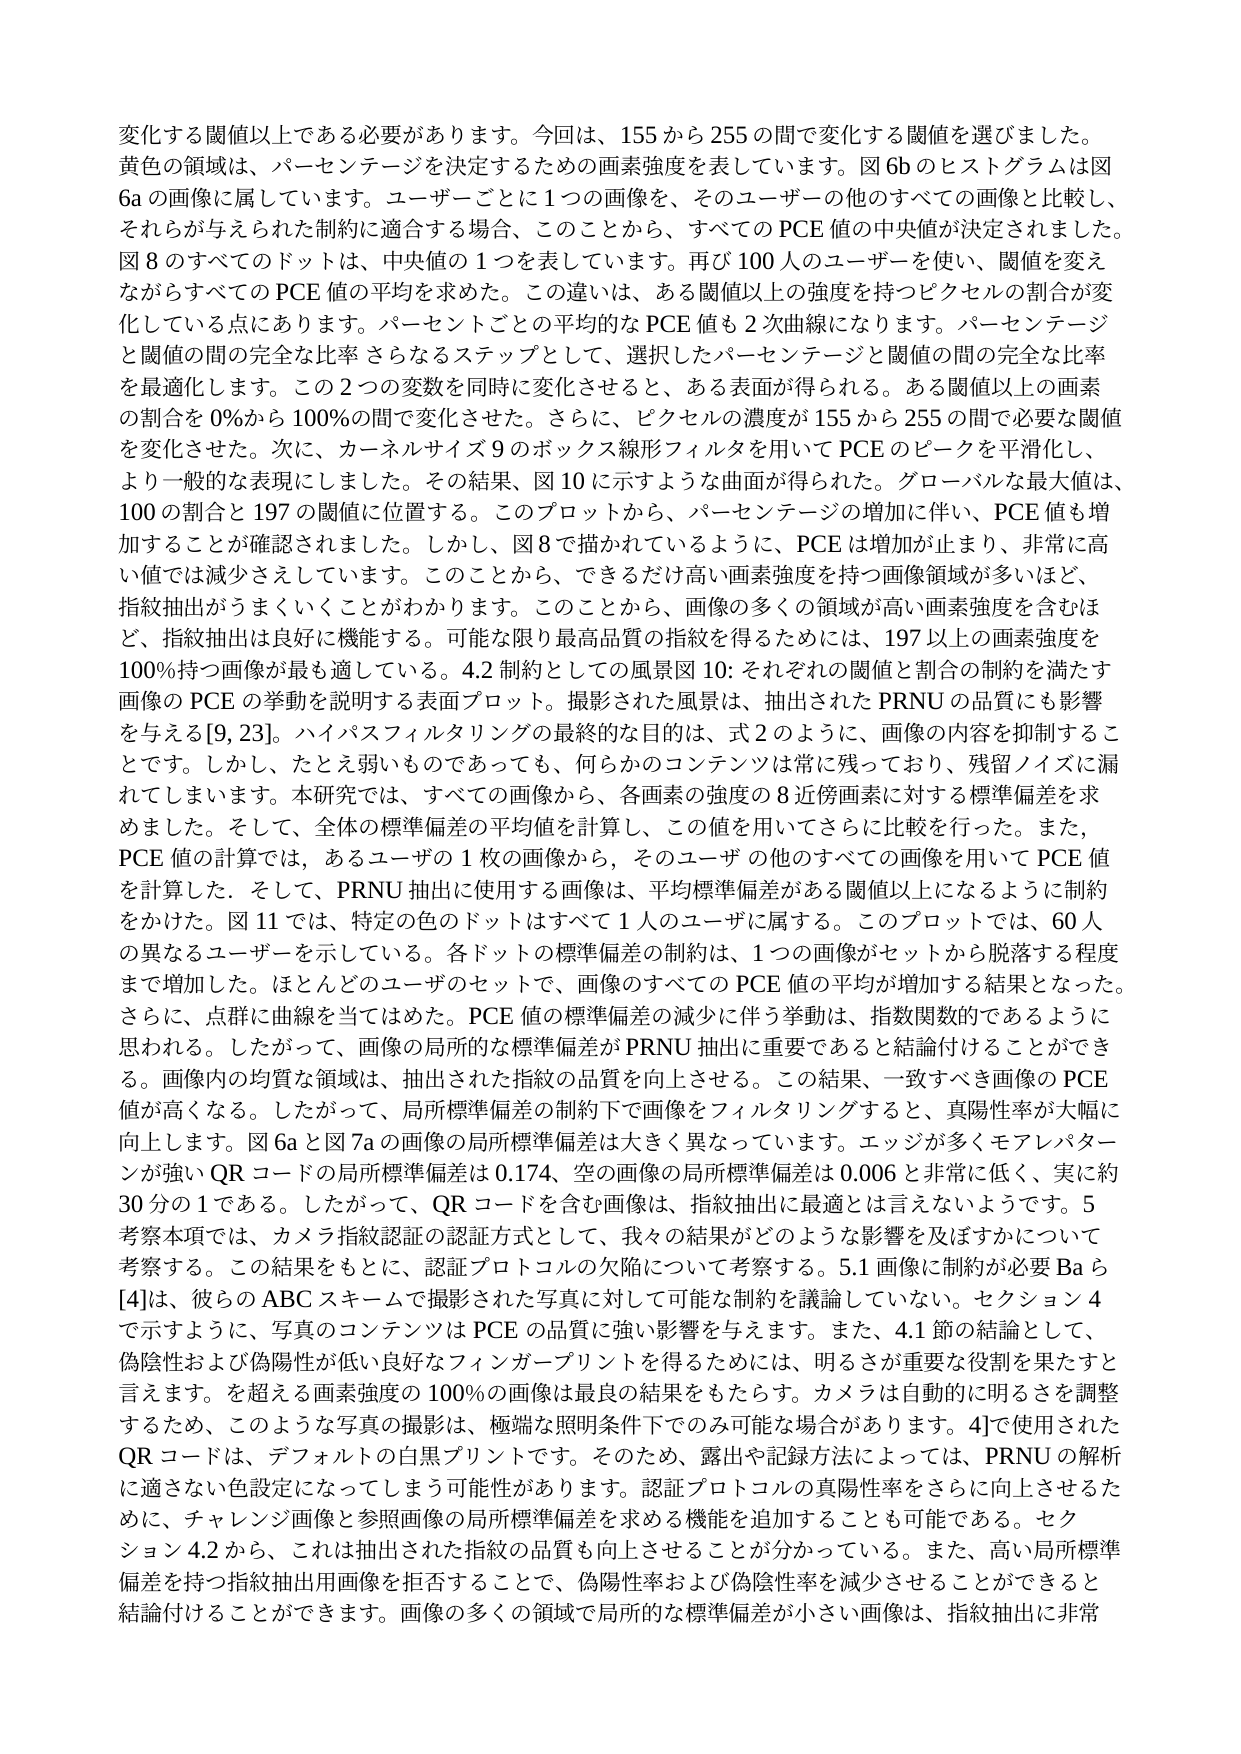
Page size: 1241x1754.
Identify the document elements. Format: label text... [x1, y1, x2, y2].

text さらに、点群に曲線を当てはめた。PCE 値の標準偏差の減少に伴う挙動は、指数関数的であるように思われる。したがって、画像の局所的な標準偏差がPRNU抽出に重要であると結論付けることができる。画像内の均質な領域は、抽出された指紋の品質を向上させる。この結果、一致すべき画像のPCE値が高くなる。したがって、局所標準偏差の制約下で画像をフィルタリングすると、真陽性率が大幅に向上します。図6aと図7aの画像の局所標準偏差は大きく異なっています。エッジが多くモアレパターンが強いQRコードの局所標準偏差は0.174、空の画像の局所標準偏差は0.006と非常に低く、実に約30分の1である。したがって、QRコードを含む画像は、指紋抽出に最適とは言えないようです。5 考察本項では、カメラ指紋認証の認証方式として、我々の結果がどのような影響を及ぼすかについて考察する。この結果をもとに、認証プロトコルの欠陥について考察する。5.1 画像に制約が必要Baら[4]は、彼らのABCスキームで撮影された写真に対して可能な制約を議論していない。セクション 4 で示すように、写真のコンテンツは PCE の品質に強い影響を与えます。また、4.1 節の結論として、偽陰性および偽陽性が低い良好なフィンガープリントを得るためには、明るさが重要な役割を果たすと言えます。を超える画素強度の100％の画像は最良の結果をもたらす。カメラは自動的に明るさを調整するため、このような写真の撮影は、極端な照明条件下でのみ可能な場合があります。4]で使用されたQRコードは、デフォルトの白黒プリントです。そのため、露出や記録方法によっては、PRNUの解析に適さない色設定になってしまう可能性があります。認証プロトコルの真陽性率をさらに向上させるために、チャレンジ画像と参照画像の局所標準偏差を求める機能を追加することも可能である。セクション4.2から、これは抽出された指紋の品質も向上させることが分かっている。また、高い局所標準偏差を持つ指紋抽出用画像を拒否することで、偽陽性率および偽陰性率を減少させることができると結論付けることができます。画像の多くの領域で局所的な標準偏差が小さい画像は、指紋抽出に非常に適しています。図6a、図7aのサンプル画像は、隣接する図6b、図7bと同様に、同等の形状のヒストグラムを描いています。しかし、局所的な分散は大きく異なっており、空の画像は平坦な部分が多く、QR画像は黒から白への遷移が多くなっています。空画像は標準偏差が0.006と非常に小さいが、QR画像は標準偏差が0.174と大きい。図11のプロットを見ると、標準偏差が大きくなるにつれて、PRNUの品質は指数関数的に低下していることが分かります。このため、大きなQRコードを含む画像から正しいPRNUを抽出することはほとんど不可能である。QRコードを含む画像の風景は、高い周波数を持っている。白黒のQRコードはエッジが多いため、画像の周波数成分が非常に高くなります。また、QR画像はモニターの液晶画面からQRコードを取り込んで撮影しているため、モアレ模様が発生しています。このため、モアレパターンが発生します。PRNUも高周波信号であるため、風景と指紋を区別することができません。このため、アーチファクトが発生し、PCE値が悪化します。この問題をいくらか軽減するために、我々の研究では、指紋抽出にグレーと白のQRコードを使用することで方法が改善されることを示しました。我々の概念実証のために、Huawei P20 Proを使用しました。同じカメラで撮影した画像のPCE値は、グレーのQRコードを使用した場合、黒のQRコードと比較して5倍高い結果となりました。したがって、グレーや白のQRコードは、QRコードリーダーには受け入れられつつも、認証に適したPCE値になると結論付けることができます。おそらく、グレーの領域でも、センサーが強いPRNUパターンを追加するのに十分な光を生成しているためです。白と黒に比べ、コントラストとエッジがそれほど強くなく、暗い部分でも光を含んでいるため、PRNUが増加するのです。5.3 指紋には複数の参照画像が必要 Baら[4]が提案した方式では、ユーザーはスマートフォンで1枚の画像を記録するよう再要求されるだけである。私たちの知る限り、これは文献上の一般的な意見に反しています。PRNUを抽出する際の重要な前提の1つは、ショットノイズやランダムノイズのような他のノイズは、式3が示すように、N枚の画像のコーパス上で平均化されることである。最初の研究[38]では、最大50枚の画像が提案された。これは、例えば、Zhang et Zhang [61]のように、いくつかの著者によって20枚に引き下げられた。Zhang et Zhang [61]のように，20枚まで減らされている．手元に1つの画像しかないため、他のノイズ源は指紋抽出の間、本質的に持続することになる。セクション5.1で議論した我々の実験は、全体的な画像が暗すぎるため、またはテクスチャ領域で高頻度のコンテンツを含みすぎるため、シーンのコンテンツが大きな要因であることを示唆している。これを活用するために、一部の著者はテクスチャのない画像から除外的に指紋を取得することを提案している[21]。しかしながら、認証スキームにおいては、オンラインバンキングであろうと、リスクを負わず、標準偏差の少ない高品質な画像を初期指紋の作成に使用すべきであると我々は主張する6。6.1 脅威モデル Baら[4]が想定する攻撃者は、我々の理解では、かなり弱いものである。この脅威は、スマートフォン上のマルウェアはむしろ一般的であるにもかかわらず、携帯電話で写真を撮り、簡単に指紋を学習することができるマルウェアを考慮していません[39, 47]。敵対者は、被害者の公開写真にアクセスし、被害者と検証者の間の通信チャネルを盗聴することができ、被害者が画像を撮影したディスプレイを偽装することができます（フィッシング）。また、リプレイ攻撃、指紋偽造攻撃（学習した指紋を元のスマートフォンで撮影していない写真に追加する）、およびシナリオの男性も含まれます。Valsesiaら[56]の方式は、RAW画像をキャプチャできない攻撃者に依存し ている。6.2 指紋偽造 指紋偽造に取り組むためのよく知られたアプローチは、三角形テスト[37]を使用することである。Baら[4]は、高い計算量を要するという理由で、当然この手法の使用を控えています。各ユーザーのすべての公開画像を含むデータベースは、常に管理され更新されなければならない。そこで彼らは、2枚の画像を記録しておくという新しい手法を提案しました。認証プロセスにおいて、ユーザは2つの異なるQRコードの画像を1つではなく、2つアップロードする。広告主が被害者の指紋を2枚の画像に適用しても、被害者は本物の指紋を保持している。そのため，抽出された指紋は，サーバに保存されている参照指紋と比較するよりも高い相関を持つ．これにより，Baら[4]は画像上の指紋を追加で検出する．Bonettiniら[7]が提案するように、攻撃者が指紋を完全に消去することができない場合でも、攻撃は可能である。2台の異なるスマートフォン、デュアルカメラ搭載の携帯電話、あるいは携帯電話を90度回転させただけでは、この防御策は破られます。コンセプトの証明として、我々は同じイメージセンサから2つの領域を切り出しました（これらはまだQRコードを含む必要があります）。6.3 画像の再利用QRコードを追加したにもかかわらず、QRコードのノイズのおかげで、被害者の携帯電話から任意の画像を再利用することができます。セクション5で説明したように、この高いノイズ、大きな黒い領域、風景の多くの高周波エッジのために、我々のテストでは、PCE計算中にQRコードはほとんど無視されることが分かっています。この事実を利用することができます。QRコードはできるだけ小さくする必要がありますが、サーバーが受け入れるのに十分な大きさであり、プローブ信号が十分に含まれている必要があります。QRコードは画像全体に占める割合が小さいため、被害者の指紋を含む領域は依然として非常に大きく、QRコードの影響はほとんどありません。また、操作されたチャレンジ画像とサーバに保存されている画像の相関は高く、この方法で概念実証の実装に対して誤検出を行うことができました。撮影したQRコードが大きすぎると、そのノイズにより指紋がブロックされ、偽陰性率が高くなる可能性があるため、何らかの画像認識や別の偽造検出を追加しないとこの攻撃から防御することは困難です。この脆弱性に対して、7.3.6.4 プローブ信号を保持した指紋の再消去 第6.2節で、Baら[4]が提示した認証プロセスを失敗させずに外国人の指紋を偽造するには、画像の2つの部分が既に十分であることを示しました。より精巧な攻撃では、まず敵対者のカメラの指紋を消去し、次に被害者の指紋を追加します。これを防ぐために、Baら[4]は追加のプローブ信号を導入している。彼らは、これを白色ガウス雑音と規定している。白黒のQRコード画像をベースとして、この信号は加法的であると仮定しています。図3は、このようにして得られたノイズのレイヤーを示している。QRコードはユーザが認識する風景を表し、それ自体には多くの高周波成分が含まれている。プローブ信号は、加法的な白色ガウスノイズである。標準偏差5のノイズは指紋と同じ分散であると著者らは主張している。一番上の層は、カメラセンサーの指紋であるPRNUを表している。これは、カメラセンサーの感度が変化することにより、画像の記録段階で付加されるものである。我々の大規模なテストでは、PRNUの標準偏差は5よりずっと低いことが分かっています。プローブ信号のアイデアは、相手がローパスフィルタを使って自分の指紋を画像から消そうとすると、プローブ信号が消去されることです。もし、プローブ信号がチャレンジ画像に含まれない場合、チャレンジ画像はプローブ信号が付加された参照指紋と比較され、相関が減少します。我々の分析によれば、チャレンジ画像をハイパスフィルタで分析し、プローブ信号によるノイズとPRNUノイズの両方を検出することができます。さらに、そのデバイスで撮影された他の写真などから、そのデバイスの指紋を推定することができます。これにより、プローブ信号と固有のフィンガープリントを分離し、攻撃を排除することができます。これは、両信号が同程度の強度であると仮定しても有効です。しかし、我々のセットアップでは、PRNUのノイズはかなり弱くなっています。したがって、フィンガープリントに関して、強い摂動をフィルタリングするだけで十分です。この問題の根底にあるのは、プローブ信号が透かしとみなされることであり、これは設計上検出可能であり、たとえ検出がサーバー上で行われるとしても、検出可能である。7.1 一般的なカメラ指紋の改良4で提案したように、PRNU抽出を一般的に改良し、結果の重要性を高める以外に、さらなるステップを踏むことができる。7.1 一般的なカメラ指紋の改良どんな指紋も攻撃者によって学習され、その後再生されるか、認証コードに直接落とされる可能性があります。これは、Baらが提案したように、プローブ信号を適用し、複数のアップロードされた画像をチェックした後でも、困難ではありますが、可能性があります。[4]. それでも、携帯電話上の画像やマルウェアをクローリングする攻撃者は、フィンガープリントを学習し、認証のために正しい画像を偽造することができます。Lukás et al. [38]は、「十分に洗練された相手によって侵害されない、デジタル画像から計算された数値識別特性が存在することは考えにくい」と指摘しています。防御側の携帯電話上のマルウェアは、単純に20枚の画像をキャプチャして統計的パターンを取得し、指紋を学習することができます。その後、マルウェアは、例えば認証用の正しいQRコードを含むなど、他のすべての要件を満たす写真を作成します。また、指紋を削除して、学習した指紋を適用することも可能です。しかし、指紋偽造（およびカウンターアタック）に対する防御は、画像フォレンジックの継続的な研究課題です。セキュリティの分野ではよくあることですが、攻撃者と防御者の間の軍拡競争にさらされています。例えば、2010年にGoljanらによって提案されたいわゆるトライアングルテスト[20]は、カメラフィンガープリントのための自明なアンチフォレンジックが早期に破られましたが、これはまだ攻撃されることがあります[40]。カメラ指紋の偽造検出における軍拡競争は、Goljanらによる論文[55]から10年以上経過した現在も、新しい防御方法が提案され続けています。ABCの代替として、Baら[3]は最近、複数のバースト写真の追加ノイズと、より耐性の高いフィンガープリントのための加速度計フィンガープリントを組み合わせたCIM方式を提案した。 カメラ指紋認証再訪Dominik Maier1, Henrik Erb2, Patrick Mullan2, and Vincent Haupert21ベルリン工科大学2Friedrich Alexander Universityt Erlangen-NürnbergAbstract スマートフォンを含む認証方式は一般的になっている。最近の研究では、特権を持つマルウェアによってクローンされる可能性のあるアプリのプライベートストレージに鍵を保存する代わりに、ハードウェア指紋による認証が提案されており、攻撃者が偽造しにくいと主張している。非常に高いセキュリティ基準を必要とするアプリケーションの場合、認証スキームは、指紋の正確さをチェックするだけでなく、画像自体の偽造の可能性を検出することもできます[10]。というのは、防御側が負ける軍拡競争だからである。しかし、カメラ出力が偽造できなければ、画像による機器認証は実質的に向上する。実際、Naveh and TromerのPho-to-Proof[44]のように、撮影した画像に偽造できない暗号資産を導入するカメラは以前から提案されています。もし、スマートフォンにこのようなセキュアなカメラモジュールが実装されれば、セキュアな画像ベースのトランザクション方式を実現することができます。しかし、これらのカメラは最先端の研究対象であり、高価であるため、スマートフォンのハードウェアに搭載されることはほとんどないでしょう。一方、信頼された実行環境は着実に普及しつつあり、現在ほとんどのモバイルデバイスにモジュールが搭載されています。また、外部ハードウェアへの直接アクセスも、ARM TrustZone [2]などですでに実現可能です。最終的には、信頼できるソフトウェアをカメラに直接接続することで、攻撃者がTEEにアクセスできない限り、偽造できないカメラのフィンガープリントのシステムを構築することができます。この信頼できるセキュアカメラで撮影した画像（またはビデオ）には、PhotoProof [44] のような電子透かしや署名を画像内に埋め込むことができます。もう1つのアプローチは、画像が信頼され認証されたコードから離れる前に、メタデータに署名を添付することです。理想的なソリューションは、カメラデータが書き込まれるメモリ領域への書き込みアクセスのみを、信頼されたコード内のハードウェアとセキュアカメラスタックで許可することです。この信頼できるセキュアカメラは、通常のカメラフィンガープリントを冗長化し、安全なトランザクションを支援します。7.3 取引の安全性 本セクションでは、安全な取引のための偽造防止方式を提案する。認証目的では、これらの方法は欠陥があるが、取引の署名には真の利益をもたらす。このために、我々は大規模研究のために構築したカメラフィンガープリントアプリを、銀行のようなシナリオで拡張しました。この署名アプリでは、ユーザーが本当に正しい取引内容を見たかどうかを確認するために、QRコードと光学式文字認識（OCR）を再読み込みしています。マルウェアが画面上の情報を偽装しても、ユーザーはすぐにそれを確認し、対応することができます。図12に示すように、表示された内容がユーザーが署名したい内容と一致しない場合、ユーザーは簡単にその誤りを特定することができる。表示されたデータが間違っている場合、ユーザーは自動的に取引を停止する。取引は署名されない。署名はユーザーの意図とリンクしている。この結果、2つ目の要素を全く使用しないことによるキャンセルが発生する。これは、ユーザーに表示されるデータを人間と機械が読み取り可能な形式にリンクさせることで実現できます。この種の単純人間可読QR（HR-QR）に類似したソリューションとして、MillicanとStan-janoによって提案された[42]がある。彼らのいわゆるSAVVIコードは、QRコードと、より機械に優しいテキストを組み合わせ、エラーなく処理することをより容易にしている。QRコードと同様、コードは非常にノイズが多いため、グレーと白であるべきである。そのための唯一の方法は、コンテンツを平文で表示することです。PRNUを抽出し、正しいカメラで撮影された写真かどうかを確認する。同時に、エアギャップを設けることで、携帯電話を真のセカンドファクターとすることができます。MitMschemに対抗するために、ユーザーは自分が何をスキャンしているのかを知る必要があります。これを行うための最良の方法は、コンテンツを平文で表示することです。私たちは、通常のトランザクションスキームにOCRを追加します[41]。OCR ソフトウェアは十分にフェイルプルーフではないので、コンテンツは別の QR コードや他のバーコード、あるいは [8] のようなマトリクスコードで送られます。TEE またはサーバーにある信頼できるコードが、両者が一致するかどうかをチェックする。このようにすることで、攻撃者がブラックボックスに直接画像を挿入し、ユーザーの知らない間に認証コードを実行するリスクを低減することができます。同時に、エアギャップを設けています。特にHR-QRの場合、カメラにはユーザーの意図とリンクする情報が含まれているというメリットがあります。また、ユーザは認証にサインをしたい場合のみ、画面をスキャンする。本研究では、HR-QR方式を実装した。Evertsら[16]は、スマートフォン認証の実装について、セキュアエレメントでは携帯電話上のマルウェアによる認証情報の利用を防ぐことができないと述べています。我々は、カメラの指紋を入力として使用すると、このステートメントはもはや正しくないことを理解します。セキュアエレメントにデータを入力する代わりに、攻撃者はすべての制限を満たす画像を入力しなければならないのです。将来的には、7.2 で述べたように、PRNU をセキュアカメラに置き換える予定である。8 まとめ本稿で紹介した現行の認証方式に対する攻撃は、スマートフォンのカメラ指紋認証の欠点を示すものでした。56,630枚の画像を収集した大規模な研究により、現在のすべてのスマートフォンのカメラがPUFとして機能することを実証し、写真をユニークなデバイスに固定することができます。徹底的な検証の結果、他の認証方式と直接比較した場合、カメラ指紋認証に基づく認証の複雑さは、携帯電話のメモリに保存された秘密に対して実質的なセキュリティ上の利点をもたらさないという結論を得ることができました。SMSベースの認証 [43]のような脆弱なスキームと比較すると利点はありますが、代替案として、認証時に安全なインターネット接続、ブルートゥース、あるいはViaサウンドを通じてワンタイムパスワード（OTP）を携帯電話にプッシュすることも可能です。セクション 6.1 で説明したすべての脅威モデルにおいて、通常のアプリ認証スキームは、十分である、つまり、特権的なアクセスがない場合です。一般的にフィンガープリントがそうであるように、攻撃者にとって新たなハードルとなるかもしれませんが、カメラのフィンガープリントを計算するノウハウは容易に入手可能なため、このスキームも失敗します。 Valsesiaら[56]が提案した、被告がRAW画像を決して公開せず、認証にのみ使用する特別なケースを除けば、カメラのフィンガープリントのセキュリティは、一般に入手できる画像によってさらに弱体化します。撮影された画面は、安全なディスプレイの代わりとなるため、取引には利点があると思われる。将来的には、携帯電話の信頼された実行環境で写真に署名することで、PRNUのユースケースを完全に置き換え、セキュリティ上の利点を提供することができるかもしれません。 [118, 999, 1122, 1628]
text スマートフォンを含む認証方式が人気を集めている。最近の研究では、特権的なマルウェアによってクローンされる可能性のあるアプリのプライベートストレージに鍵を保存する代わりに、ハードウェア指紋を用いた認証が提案されています。特に、カメラのセンサー指紋の利用が最近議論されています。本論文では、このカメラセンサノイズの認証への適用性について再検討します。いわゆるPhoto Response Non-Uniformity (PRNU)は、スマートフォンのカメラで一般的に使用されているCMOSセンサの製造公差を利用して、特定の携帯電話に写真を追跡してそのユーザを認証するために使用されるものです。我々は、スマートフォンにおけるPRNUの大規模な調査を初めて実施しました。1036機種、3809人の端末から56,630枚の画像を収集しました。収集したデータセットに基づき、提案した認証方式を再現し、認証に関する先行研究で議論されていない注意点を明らかにした。また、認証方式に用いる画像に適合するための制約を与え、結果の信頼性を向上させる。1 はじめにスマートフォンの登場により、ユーザーは高性能な多目的コンピューティングデバイスを持ち歩くようになった。これらのデバイスは非常に個人的なものであるため、スマートフォンを識別することで、それぞれの所有者を特定することが可能です。例えば、銀行アプリケーションのような特定のユースケースでは、スマートフォンアプリがハードウェアトークンのような真のセカンドファクターに取って代わりました。最新のバンキング・アプリやその背後にある新興企業は、セキュリティよりも使用経験や市場投入までの時間を重視しており [27]、ユーザーの大多数は、購入しなければならず紛失する可能性のある専用ハードウェア・デバイスよりもアプリを好んでいるようです。インターネットに接続できない専用ハードウェア・トークンとは対照的に、携帯電話には特権的なマルウェアが存在し、トークンに保存された機密情報を悪用することができます。HaupertとMüllerは、このようなアプリベースの銀行取引スキームが、2つの別々のデバイスに依存するものであっても、攻撃される可能性があることを示しています[29, 30]。アプリは、常にコピーされる可能性のある機密情報を保存する代わりに、携帯電話のユニークな指紋をその場で計算することができます[28]。センサーやその他の入力ハードウェアの製造公差は、個々のデバイスの識別キーとして使用できるほどユニークであると想定されています。ブラウザや携帯電話のフィンガープリンティングは、すでにマーケティング目的で広く利用されています[57]。近年では、研究者やベンダーも、ユーザーやデバイスを識別・認証するためにフィンガープリントのスキームを採用しています。携帯電話のカメラもその1つである。写真撮影の際、画像センサーは感知できないノイズを残し、それを使って各カメラを識別することができます。Baら[4]とValsesiaら[56]は、カメラのフィンガープリントに基づく認証スキームを構築しました。これらの方式は、ハードウェアを追加することなく、現在のスマートフォンで動作するため、ユーザビリティに影響を与えることはありません。一方、攻撃者は、それぞれのフィンガープリントを学習し、悪意のある認証に悪用することができるかもしれません。本論文では、提案された方式を詳しく見ていきます。本稿では、カメラ指紋の考え方を再検討し、カメラ指紋が安全なスマートフォン認証を可能にするかどうか、またどのように可能にするかという疑問に対する詳細な答えの提供に力を注いでいます。敵対的な考え方と大規模な研究の結果、カメラ指紋認証の欠点が明らかになりました。特に、Baら[4]が提示する各攻撃検出ステップに対する簡単な攻撃を提供します。貢献詳細については、次のような貢献をしています。再調査の一環として、我々は3,809台のスマートフォンから画像を収集し、iOSとAndroidの両方を実行する1036のモデルから56,630の画像を得ました。これは、当社が開発したアプリなど制御された環境下で記録されたスマートフォンの画像データとしては、当社の知る限り最大規模のものであり、現実的なセキュリティ評価を可能にします。鍵の安全な保管が可能な携帯電話においても、現実のセキュリティ上の利点が期待できる耐偽造性のあるカメラ認証方式を紹介する。Baら[4]が提案したABCプロトコルの防御の欠陥を明らかにする。2 背景まず、デバイスとユーザーのフィンガープリントと認証に関する背景と関連する研究を提供します。2.1 デバイスフィンガープリントウェブでは、ユーザーとそのブラウザのフィンガープリントをプリビジョンで行う。2.1 デバイスフィンガープリント ウェブでは、プライバシーを侵害する方法でユーザーとその ブラウザのフィンガープリントはよく研究されており、広告とトラッキング のために広く採用されています[1, 14, 46, 57]。この傾向は、より多様なセンサーを活用できる携帯電話にも現れている。アプリを利用したモバイル端末のフィンガープリンティングは、現在も研究されている。センサーの特性を利用したフィンガープリンティング 先行研究では、携帯電話のほとんどのハードウェアセンサーは、特定のデバイスのフィンガープリンティングに使用できることが証明されている。Yue [60]、Das et al. [13]、Bojinov ら[6]は、位置センサー、加速度計、ジャイロスコープを 使用して、携帯電話とそのユーザーの指紋を採取しています。Hupperich ら [31, 32] は、さらに一歩進んで、利用可能なセンサーデータを、デバイスの指紋に基づく認証スキームに使用している。Das らは、マイクを使用してデバイスの指紋を採取している [12]。Zhou ら[62]と Das ら[12]は、スピーカーとマイクのモジュールを使用して、スマートフォンを独自に識別しています。Nickel らは、ユーザーの歩行パターンを認識し、認証を行っています[45]。Frank らは、認証のために、特定のタッチの動作を追跡している [17]。Gong らは、ユーザタッチのための偽造防止追跡法を提案している [25]。Boetら[5]は、タッチ指紋とセンサー指紋を組み合わせて、特定のユーザを認証する。また、Kurtz ら[35]は、入力を認識する代わりに、タッチセンサを利用した指紋認証を行っている。[35]と[Wu et al.]は、ユーザー設定とファイルを利用して、iOSとAndroidデバイスを高精度で追跡しています。また，このようなユーザを識別するために，ユーザの行動をさらに実証している．2.2 スマートフォンのカメラフィンガープリントカメラフィンガープリントでは、スマートフォンのCMOSセンサーの異常に着目しています。カメラのCMOSセンサーに光が到達する前に、光は複数の素子を通過する。図1に示すように、これらはすべて、デバイスやメーカーに特有の不正確さをもたらします。光はレンズ、アンチエイリアスフィルター、カラーフィルターアレイを通過する。画像パイプラインの典型的な部分については、Ramanath et al. [50]. パイプラインのすべての要素や携帯電話の他のセンサーと同様に、すべてのカメラのCMOSセンサーは、製造公差の対象となります。携帯電話のカメラのメガピクセルは、それがキャプチャした色のドットの数に変換されます。そして、写真の1画素1画素は、赤・緑・青の3色の強度で構成されています。この強度は、CMOSセンサーがこの位置で報告する光量です。CMOSセンサーによっては、光の強弱をシステム的に解釈してしまい、離散化した画素値の粒度を超えてしまうことがあります。その結果、ある撮像素子のすべての画像に、強弱のある独特のパターンが見られるようになります。このパターンをPRNU(Photo Response Non-Uniformity)と呼びます。このパターンは弱く、人間の目には認識できないが、画像から確実に抽出する方法が開発されている[22, 38]。さらに、これらの研究により、PRNUの顕著な特性として、異なるデバイス間で非常にユニークであることが示された。これは、同じブランドやモデルの異なるデバイスであっても同様である。CMOSイメージセンサ固定パターンノイズも、Kim and Lee [34]が議論したように、明るく撮影された写真で動作するため、この論文ではPRNUに焦点を当てます。Lukásら[38]は、固定パターンノイズやショットノイズのような他のノイズ源は、それほど適していないと結論付けています。PRNUの数学的な説明については、付録Aを参照してください。PRNUはカメラの寿命まで安定していることが示されており[19]、画像をそのソースデバイスに関連付ける確かな方法を提供します。セクション3の研究では、推定されたフィンガープリントのさらなる後処理は、我々のC++コードによって行われることを言及しておく。具体的には、他の実装と同様に、このコードは非一様なアーティファクトを除去する。新しい画像が特定のカメラで撮影されたものであることを確認するために、新しい画像の残差は式2のように計算されます。この残差は、問題のカメラで抽出された参照指紋と相関があります。この相関により、参照指紋と参照指紋の類似度を表す値が得られます。相関メトリックとして、通常のpearson correlationを使用することができます。しかし、ピーク相関エネルギーρはこのアプリケーションにより適したオプションであることが示されている[21]：ρ[I, ˆK] = PCE(Wi, I ˆK) . (4)based on this mathematical foundation, a considerableamount of research went into improvements to increase quality of the extracted noise pattern [9, 23]$1,000, 23]。さらに、いくつかの攻撃や反撃が議論された。また、Entrieri and Kirchner [15]、Karaküçük et al. [2.3 カメラ指紋認証 PRNUに基づく2つの認証プロトコルを簡単に説明します。カメラ指紋認証方式に共通する要素は次のとおりです。要素検証者検証者は、スマートフォンに最初のチャレンジを行い、最終的な決定を検証します。端末は、POS端末、パソコン画面、その他のディスプレイのいずれでもよく、検証者が入力します。スマートフォン認証されるデバイスです。スマートフォンは端末の写真を撮影し、その画像に独自のPRNU指紋を付加します。ABC Baら[4]によるABC方式によれば、検証者と端末は1つのデバイスに実装することが可能です。図2：カメラ認証のビルディングブロックQR-CodeProbe SignalFingerprintImage Layers+* 図3：ABC認証に使用する画像のレイヤー [4]1 GeneratorはQRコード付きの画像を作成します。3 内容に同意したユーザは、QRコードとプローブ信号が表示された画面を撮影する。4 認証機関は、最終画像の指紋を抽出し、サーバーに保存されているユーザーの参照指紋と比較します。PCE 値がある閾値以上であれば、取引は認証される。第 3 章で説明した我々の研究のために作成したアプリに基づき、以下で説明する ABC プロトコルを実装することができた。このプロトコルは、登録フェーズと認証フェーズに基づいている。登録フェーズでは、ユーザはスマートフォンで撮影した画像を1枚アップロードする。認証フェーズでは、検証者はユーザに対し、2種類のQRコードが表示された画面の画像を2枚撮影するよう要求します。どちらのQRコードにも、タイムスタンプと現在進行中の取引の抜粋が含まれています。その後、ユーザーはスマートフォンのディスプレイに表示された取引に関する情報を確認します（図2）。また、端末の画面に表示されるQRコードには、指紋は除去できないが写真撮影には耐えられるように設計されたプローブ信号が追加される。これは標準偏差of5の加法性白色ガウスノイズとして規定されている。このパイプラインの概略図を図3に示す。音声認識装置は2枚の写真を検証装置に送ります。検証者は、2枚の画像と各画像のPCE値を参照画像との間で判定する。RAW vs JPEG 別のカメラ指紋ベースの認証プロトコルは、Valsesiaら[56]によって提案されました。彼らもまた、PRNU を物理的な非クローンの特性として使用しています。この認証方式では、ユーザーまたは認証アプリのみがスマートフォンのRAW画像データにアクセスできることを想定しています。一般に公開されている画像は、すべて圧縮されている。Valsesiaら[56]は、ランダムプロジェクションを使用してフィンガープリントを圧縮する方法を導入しています。これは、そのサイズを縮小し、複数のカメラのPRNUを転送し、保存するための大きな利点をもたらす。また、生の指紋は、完全にネットワーク上で送信する必要がありません。ランダムプロジェクションのためのシークレットサイド情報は、スマートフォンの側を離れることはありません。サーバーは圧縮された指紋そのものを保存せず、ファジー抽出器スキームを使って一様なランダムビット文字列を作成します。これにより，サーバにアクセスした敵対者は，保存されている全ユーザの指紋を容易に取得することができない．Quiringら[48, 49]はFragile CameraFingerprintsの使用を提案し、JPEG画像から指紋を復元できないが、RAW画像だけは復元できることを証明した。RAW画像はソーシャルメディアにほとんど投稿されないため、この方式を攻撃するには、携帯電話にアクセスする必要があります。3 大規模データ収集 提案方式の実世界での適用性を調べるために、認証のための設定を実装し、数千枚の画像で評価しました。データセットは、提案する認証ソリューションの実装に類似したアプリを使用して、ゼロから収集されました。図4：個々のデバイスの画像数3.1 データ取得の方法Zhang and Zhang [61]によれば、トレーニングセットとして20枚程度の画像が、画像数とPRNUの強度のバランスとして良好であるとされています。少数の携帯電話に対する最初のテストでは、画像を追加しても、新しい画像に対する生成パターンのPCEが増加することが示された。20枚の画像に対するPCEは、通常、Goljanら[21]が提案した閾値の60を上回っていた。そこで、本研究では、参加者に20枚程度の画像を撮影・アップロードさせ、個人のPRNUパターンを学習させることにした。このため、画像枚数は20枚の倍数にはなっていない。さらに，被験者の負担を軽減するために，トリガーを1回クリックすると，数秒のうちに5枚の写真が撮影されるようにした．バッチ内の後続画像間のわずかな遅延も，背中合わせの2枚の画像の位置がずれる可能性を大幅に増加させる[58]．このアプリは、プラットフォームが提供する完全な解像度とデフォルトの品質でJPEGファイルを保存します。図4は、デバイスごとの画像数の分布を示しています。しかし，56,630枚の画像を適切に審査することは不可能であるため，現時点ではデータセットを一般に公開することはしない．この大規模データセットは、携帯電話の認証方式を調査するためのものであり、この目的では他の画像フォレンジックデータベースを凌駕するものである。例えば、Goljanらの研究[21]の大規模データセットはインターネット上の写真プラットフォームからのサンプルで構成されているが、我々のデータセットは我々の認証アプリを通してのみ収集され、我々が完全に制御している。この厳重な管理により、（無意識に）トリミング、編集、あるいはその他の方法で変更した画像が我々の学習セットに悪影響を与えることはない。両データセットとも2010年以前に収集されたものであり、モバイル認証の文脈では現代のスマートフォンではなく、例えばクラシックなカメラで撮影された画像であることを意味しています。VISIONデータベース[52]は、モバイル機器向けに作成されたものですが、私たちのデータセットと比較すると、35台とかなり小規模なものとなっています。RAISE[11]は、画像フォレンジックに焦点を当てた研究でよく使われるもう一つのデータベースである。本研究で実装した認証プラットフォームとバックエンドは、AndroidとiOS用のアプリ、データベースサーバー、PRNUの比較と評価を非同期で実行するワーカーサーバーの3つの主要コンポーネントから構成されています。iOSとAndroidのアプリは、大規模研究モードと認証モードで構成されています。大規模研究モードでは、iOSとAndroidの両方のアプリが、研究内容、目標、アップロードする写真の種類をユーザーに知らせます。このモードでは、自分のカメラと他の携帯電話のカメラとの比較に関するライブ情報が提供されます。ワーカー側では、PRNU を抽出し画像と比較する C++ コアである MagicFern は、Goljan らによる人気の Matlab フレームワークの高速な再実装であり [21]、彼らのウェブサイトで入手可能です。低レベルの実装とマルチスレッドにより、高速に動作する。我々は、同じレベルの精度を達成することを確実にするために、Matlabの実装に対して我々のツールをベンチマークした。このプラットフォームのすべての部分は、公開後にオープンソース化される予定である。3.2 参加者大規模調査には、すべてのユーザーが自発的に参加した。アプリは一般に公開され、ソーシャルメディアやニュースで発表された。まず，すべてのプロセスを透明性をもって参加者に知らせた．そして、様々なシーンをアップロードするように指示し、個人を特定できるような画像は決してアップロードしないようにした。画像とPRNUに関連する唯一の情報利得は、携帯電話が私たちの研究に参加した場合です。また、他人の顔などの個人を特定できる画像は撮影しないよう注意喚起していましたが、大量の写真がアップロードされたため、すべてのユーザーがこれに従ったとは言い切れません。今回の大規模調査では、主要なモバイルプラットフォームから1ヶ月間で合計3,809人の参加者がありました。プラットフォーム別では、25%のパターンがiOSで、75%のパターンがAndroidで学習された。この調査では、137のメーカーから1036の異なるモデルが参加しました。上位3ブランドはSamsung、次いでApple、Googleでした。図5: 2つのデータセットにおけるPCE推定値の分布。図5：2つのデータセットにおけるPCE推定値の分布 一方は暗い画像のみ、もう一方は任意にサンプリングした画像。さらに、すべての画像は参照指紋と一致しないように選ばれている。正常な画像は、望みのように低いPCEスコアを示した。4 評価セクション3で述べた研究に基づき、3,809台のスマートフォンの56,630枚の画像から得られた結果を評価し、格付けします。スマートフォンの指紋の品質を調査し、最高品質の指紋を得るための制約条件を検討しました。画像と指紋の相関指標であるPCEの振る舞いを、様々な特性の下で検討しました。同じカメラで撮影された画像は一致するため、PCE値が高くなる必要があります。異なるカメラで撮影された画像は一致しないため、PCE値はゼロに近くなるはずです。スマートフォンのカメラは異なる解像度の画像を生成するため、PCE 値を計算するのは難しい場合があります。この問題を克服する一般的な方法は、すべての画像から固定サイズのパッチを切り出すことです[21, 23, 24, 36]。4.1 PRNUに対する照明の影響異なる制約の重要性を評価するために、ノイズ抽出とノイズ相関に関する既知の問題の悪い影響を検討しました。一般に、極端なPCE値は飽和しすぎた写真で現れます。指紋の推定では、困難であることが知られており、可能であれば避けることが望ましい設定です[9, 23]。暗部の影響 我々は、画像のイルミネーションとPCE値の間の明確な相関を示す以前の再調査[22]を再現しました。我々の評価スクリプトは、各ユーザーからのすべての画像を検査し、そのユーザー／携帯電話の他のすべての画像と比較します。これにより、常に高いPCE値が得られるはずです。しかし、これは非常に暗い画像では失敗することが多い。図5では、任意の携帯電話のカメラ指紋と、異なる携帯電話のランダムな画像との21回の比較の分布をPCE値でプロットしています。正常な画像のPCE値は予想通りです。分散が小さく、0に近い値になっています。一方、もう一つのデータセットでは、異なるカメラの暗い画像または真っ黒な画像のみを比較したPCE値を示しています。ノイズ情報がないため、ランダムに高い正または負の相関が発生する。そこで、結果を改善するために、ある制約、すなわち強度閾値に合致する画像のみを撮影した。図 6b では、図 6a のヒストグラムを示す。閾値を変化させたものは赤線で表している。すべての画像から、閾値以下の強度を持つピクセルのパーセンテージが決定された。このピクセルの割合は、黄色い領域として示されている。この後、指紋抽出のために画像が満たすべき制約を変化させました。画像の照明の強さにはスイートスポットがあるのか、それとも明るい方が常に良いのかという疑問が生じます。理論的には、ある明るさ以上になると、画像の画素は飽和し、指紋は減衰します。そこで、次のステップでは、明るさの制約下でのPCE値の依存性を調べました。明るい領域の影響 PCE値の決定に使用した画像は、再び2つの制約に適合する必要がありました。画素強度の変化量は、変化する閾値以上である必要があります。今回は、155から255の間で変化する閾値を選びました。黄色の領域は、パーセンテージを決定するための画素強度を表しています。図6bのヒストグラムは図6aの画像に属しています。ユーザーごとに1つの画像を、そのユーザーの他のすべての画像と比較し、それらが与えられた制約に適合する場合、このことから、すべてのPCE値の中央値が決定されました。図 8 のすべてのドットは、中央値の 1 つを表しています。再び100人のユーザーを使い、閾値を変えながらすべてのPCE値の平均を求めた。この違いは、ある閾値以上の強度を持つピクセルの割合が変化している点にあります。パーセントごとの平均的なPCE値も2次曲線になります。パーセンテージと閾値の間の完全な比率 さらなるステップとして、選択したパーセンテージと閾値の間の完全な比率を最適化します。この2つの変数を同時に変化させると、ある表面が得られる。ある閾値以上の画素の割合を0%から100%の間で変化させた。さらに、ピクセルの濃度が155から255の間で必要な閾値を変化させた。次に、カーネルサイズ9のボックス線形フィルタを用いてPCEのピークを平滑化し、より一般的な表現にしました。その結果、図10に示すような曲面が得られた。グローバルな最大値は、100の割合と197の閾値に位置する。このプロットから、パーセンテージの増加に伴い、PCE値も増加することが確認されました。しかし、図8で描かれているように、PCEは増加が止まり、非常に高い値では減少さえしています。このことから、できるだけ高い画素強度を持つ画像領域が多いほど、指紋抽出がうまくいくことがわかります。このことから、画像の多くの領域が高い画素強度を含むほど、指紋抽出は良好に機能する。可能な限り最高品質の指紋を得るためには、197以上の画素強度を100％持つ画像が最も適している。4.2 制約としての風景図 10: それぞれの閾値と割合の制約を満たす画像の PCE の挙動を説明する表面プロット。撮影された風景は、抽出されたPRNUの品質にも影響を与える[9, 23]。ハイパスフィルタリングの最終的な目的は、式2のように、画像の内容を抑制することです。しかし、たとえ弱いものであっても、何らかのコンテンツは常に残っており、残留ノイズに漏れてしまいます。本研究では、すべての画像から、各画素の強度の8近傍画素に対する標準偏差を求めました。そして、全体の標準偏差の平均値を計算し、この値を用いてさらに比較を行った。また，PCE 値の計算では，あるユーザの 1 枚の画像から，そのユーザ の他のすべての画像を用いて PCE 値を計算した．そして、PRNU抽出に使用する画像は、平均標準偏差がある閾値以上になるように制約をかけた。図 11 では、特定の色のドットはすべて 1 人のユーザに属する。このプロットでは、60人の異なるユーザーを示している。各ドットの標準偏差の制約は、1つの画像がセットから脱落する程度まで増加した。ほとんどのユーザのセットで、画像のすべての PCE 値の平均が増加する結果となった。 [118, 118, 1122, 999]
